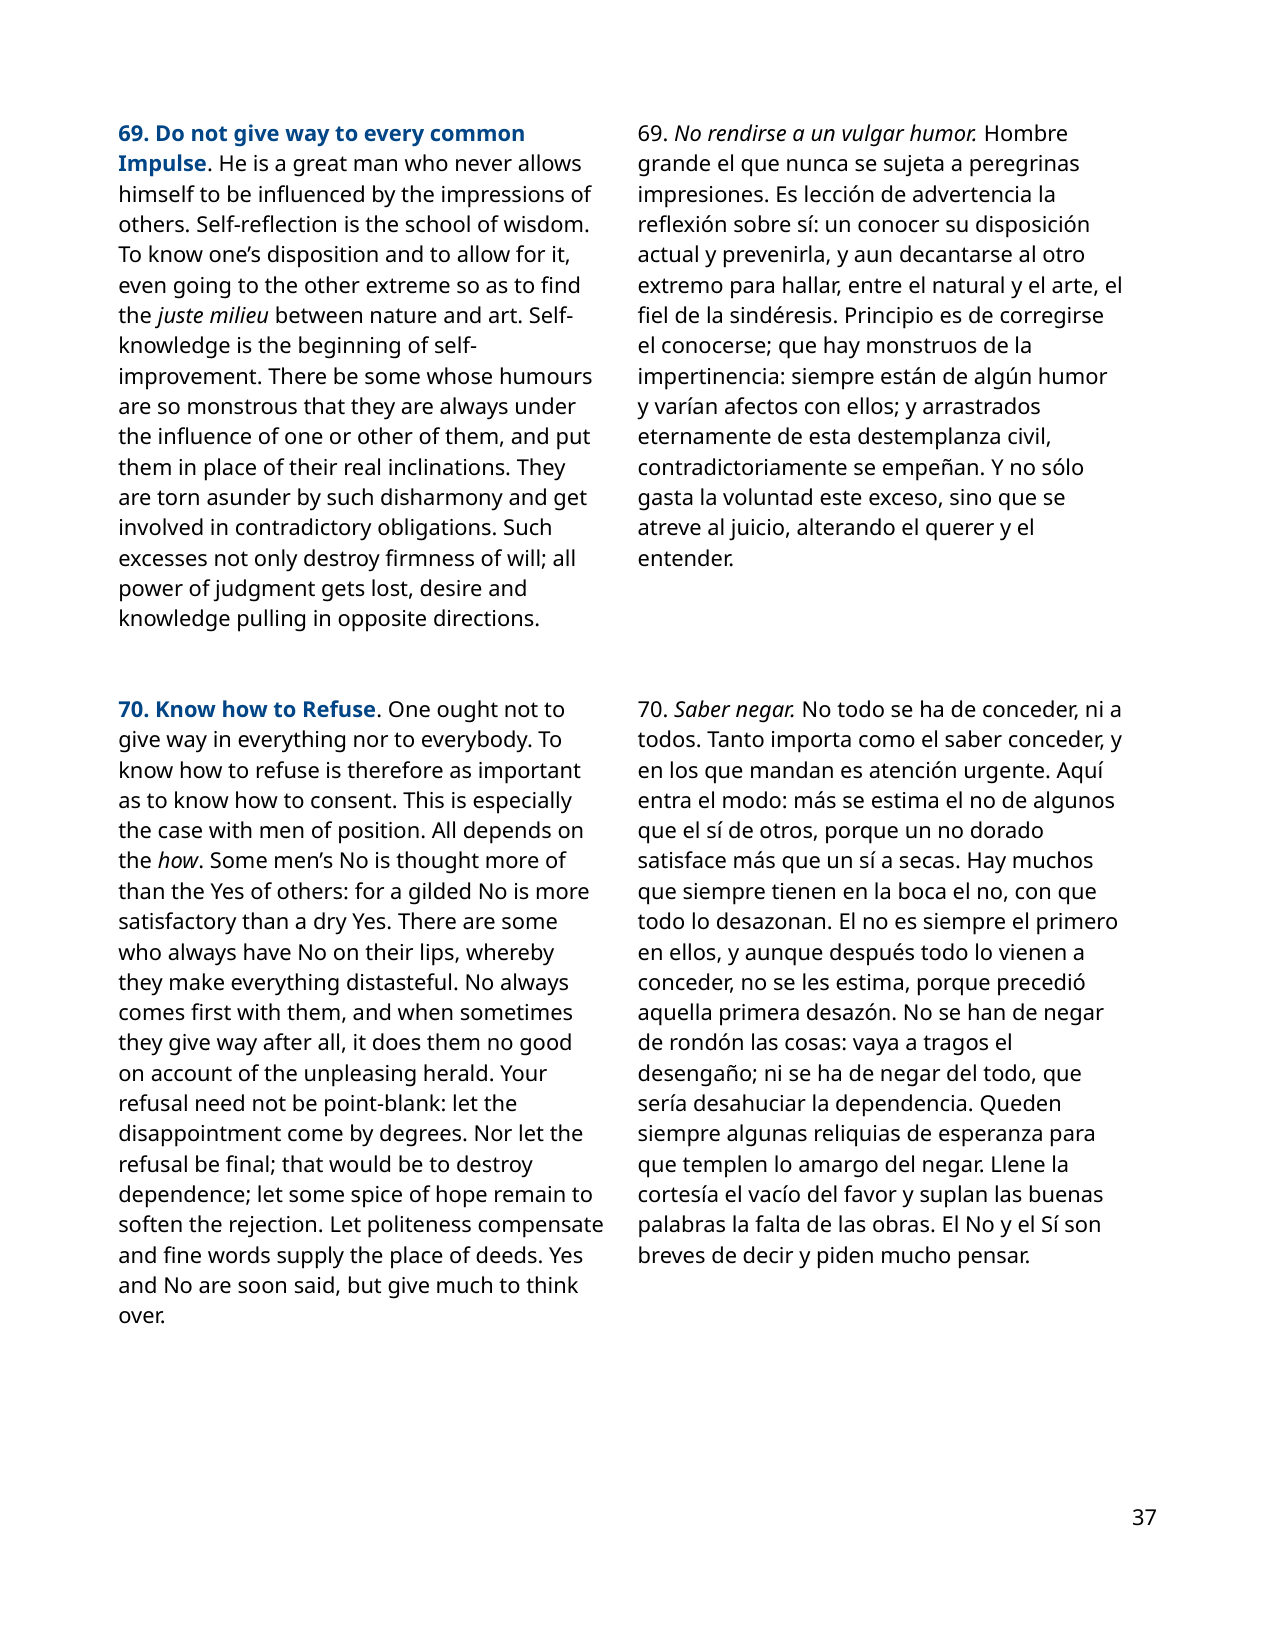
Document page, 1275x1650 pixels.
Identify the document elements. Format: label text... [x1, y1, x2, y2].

table_cell 70. Saber negar. No todo se ha de conceder, ni a todos. Tanto importa como el saber conceder, y en los que mandan es atención urgente. Aquí entra el modo: más se estima el no de algunos que el sí de otros, porque un no dorado satisface más que un sí a secas. Hay muchos que siempre tienen en la boca el no, con que todo lo desazonan. El no es siempre el primero en ellos, y aunque después todo lo vienen a conceder, no se les estima, porque precedió aquella primera desazón. No se han de negar de rondón las cosas: vaya a tragos el desengaño; ni se ha de negar del todo, que sería desahuciar la dependencia. Queden siempre algunas reliquias de esperanza para que templen lo amargo del negar. Llene la cortesía el vacío del favor y suplan las buenas palabras la falta de las obras. El No y el Sí son breves de decir y piden mucho pensar. [638, 694, 1157, 1391]
table_cell 69. No rendirse a un vulgar humor. Hombre grande el que nunca se sujeta a peregrinas impresiones. Es lección de advertencia la reflexión sobre sí: un conocer su disposición actual y prevenirla, y aun decantarse al otro extremo para hallar, entre el natural y el arte, el fiel de la sindéresis. Principio es de corregirse el conocerse; que hay monstruos de la impertinencia: siempre están de algún humor y varían afectos con ellos; y arrastrados eternamente de esta destemplanza civil, contradictoriamente se empeñan. Y no sólo gasta la voluntad este exceso, sino que se atreve al juicio, alterando el querer y el entender. [638, 118, 1157, 694]
table_cell 69. Do not give way to every common Impulse. He is a great man who never allows himself to be influenced by the impressions of others. Self-reflection is the school of wisdom. To know one’s disposition and to allow for it, even going to the other extreme so as to find the juste milieu between nature and art. Self-knowledge is the beginning of self-improvement. There be some whose humours are so monstrous that they are always under the influence of one or other of them, and put them in place of their real inclinations. They are torn asunder by such disharmony and get involved in contradictory obligations. Such excesses not only destroy firmness of will; all power of judgment gets lost, desire and knowledge pulling in opposite directions. [118, 118, 637, 694]
table_cell 70. Know how to Refuse. One ought not to give way in everything nor to everybody. To know how to refuse is therefore as important as to know how to consent. This is especially the case with men of position. All depends on the how. Some men’s No is thought more of than the Yes of others: for a gilded No is more satisfactory than a dry Yes. There are some who always have No on their lips, whereby they make everything distasteful. No always comes first with them, and when sometimes they give way after all, it does them no good on account of the unpleasing herald. Your refusal need not be point-blank: let the disappointment come by degrees. Nor let the refusal be final; that would be to destroy dependence; let some spice of hope remain to soften the rejection. Let politeness compensate and fine words supply the place of deeds. Yes and No are soon said, but give much to think over. [118, 694, 637, 1391]
